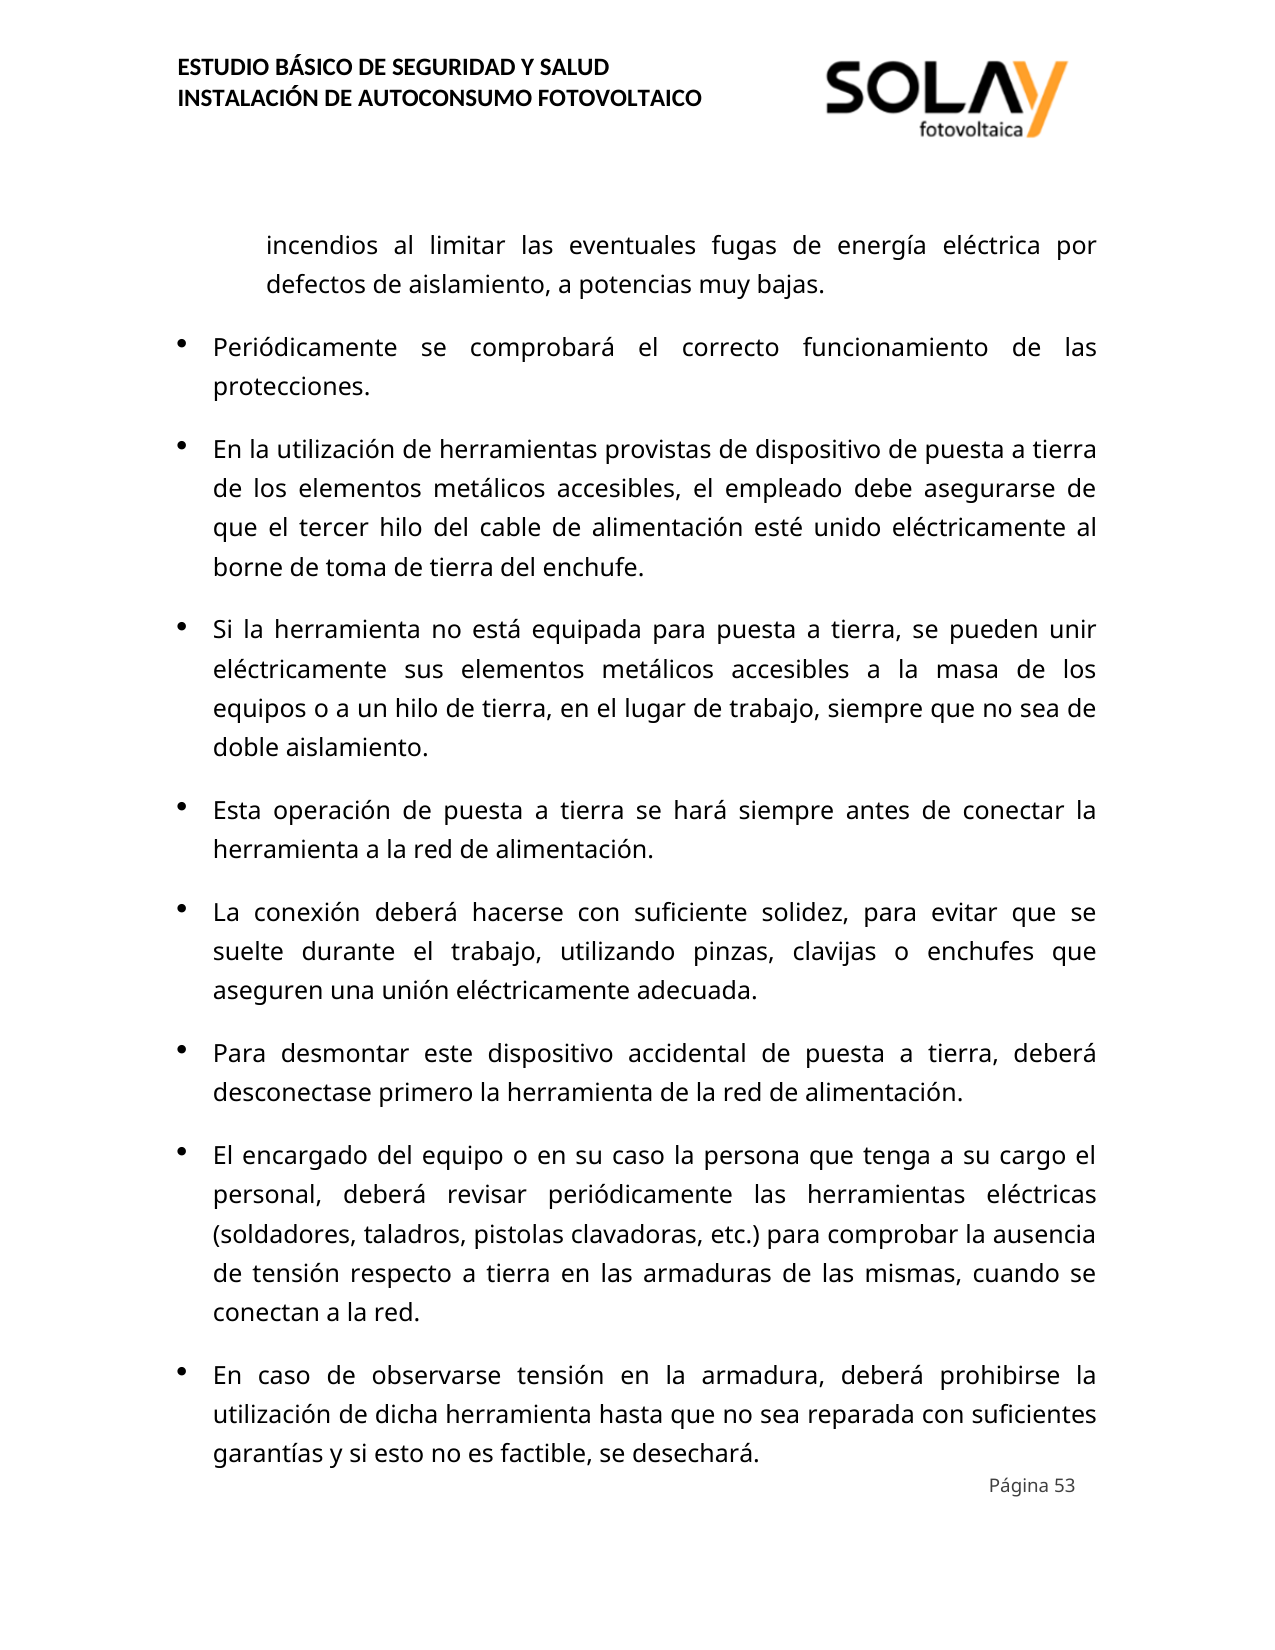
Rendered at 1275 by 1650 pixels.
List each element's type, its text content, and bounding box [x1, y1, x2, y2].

list Si la herramienta no está equipada para puesta a tierra, se pueden unir eléctricamente sus elementos metálicos accesibles a la masa de los equipos o a un hilo de tierra, en el lugar de trabajo, siempre que no sea de doble aislamiento. [177, 612, 1098, 764]
list Esta operación de puesta a tierra se hará siempre antes de conectar la herramienta a la red de alimentación. [177, 792, 1098, 866]
list Para desmontar este dispositivo accidental de puesta a tierra, deberá desconectase primero la herramienta de la red de alimentación. [177, 1036, 1098, 1109]
list En la utilización de herramientas provistas de dispositivo de puesta a tierra de los elementos metálicos accesibles, el empleado debe asegurarse de que el tercer hilo del cable de alimentación esté unido eléctricamente al borne de toma de tierra del enchufe. [177, 432, 1098, 583]
list La conexión deberá hacerse con suficiente solidez, para evitar que se suelte durante el trabajo, utilizando pinzas, clavijas o enchufes que aseguren una unión eléctricamente adecuada. [177, 894, 1098, 1007]
list incendios al limitar las eventuales fugas de energía eléctrica por defectos de aislamiento, a potencias muy bajas. [213, 227, 1098, 301]
list En caso de observarse tensión en la armadura, deberá prohibirse la utilización de dicha herramienta hasta que no sea reparada con suficientes garantías y si esto no es factible, se desechará. [177, 1357, 1098, 1470]
list Periódicamente se comprobará el correcto funcionamiento de las protecciones. [177, 329, 1098, 403]
list El encargado del equipo o en su caso la persona que tenga a su cargo el personal, deberá revisar periódicamente las herramientas eléctricas (soldadores, taladros, pistolas clavadoras, etc.) para comprobar la ausencia de tensión respecto a tierra en las armaduras de las mismas, cuando se conectan a la red. [177, 1138, 1098, 1329]
